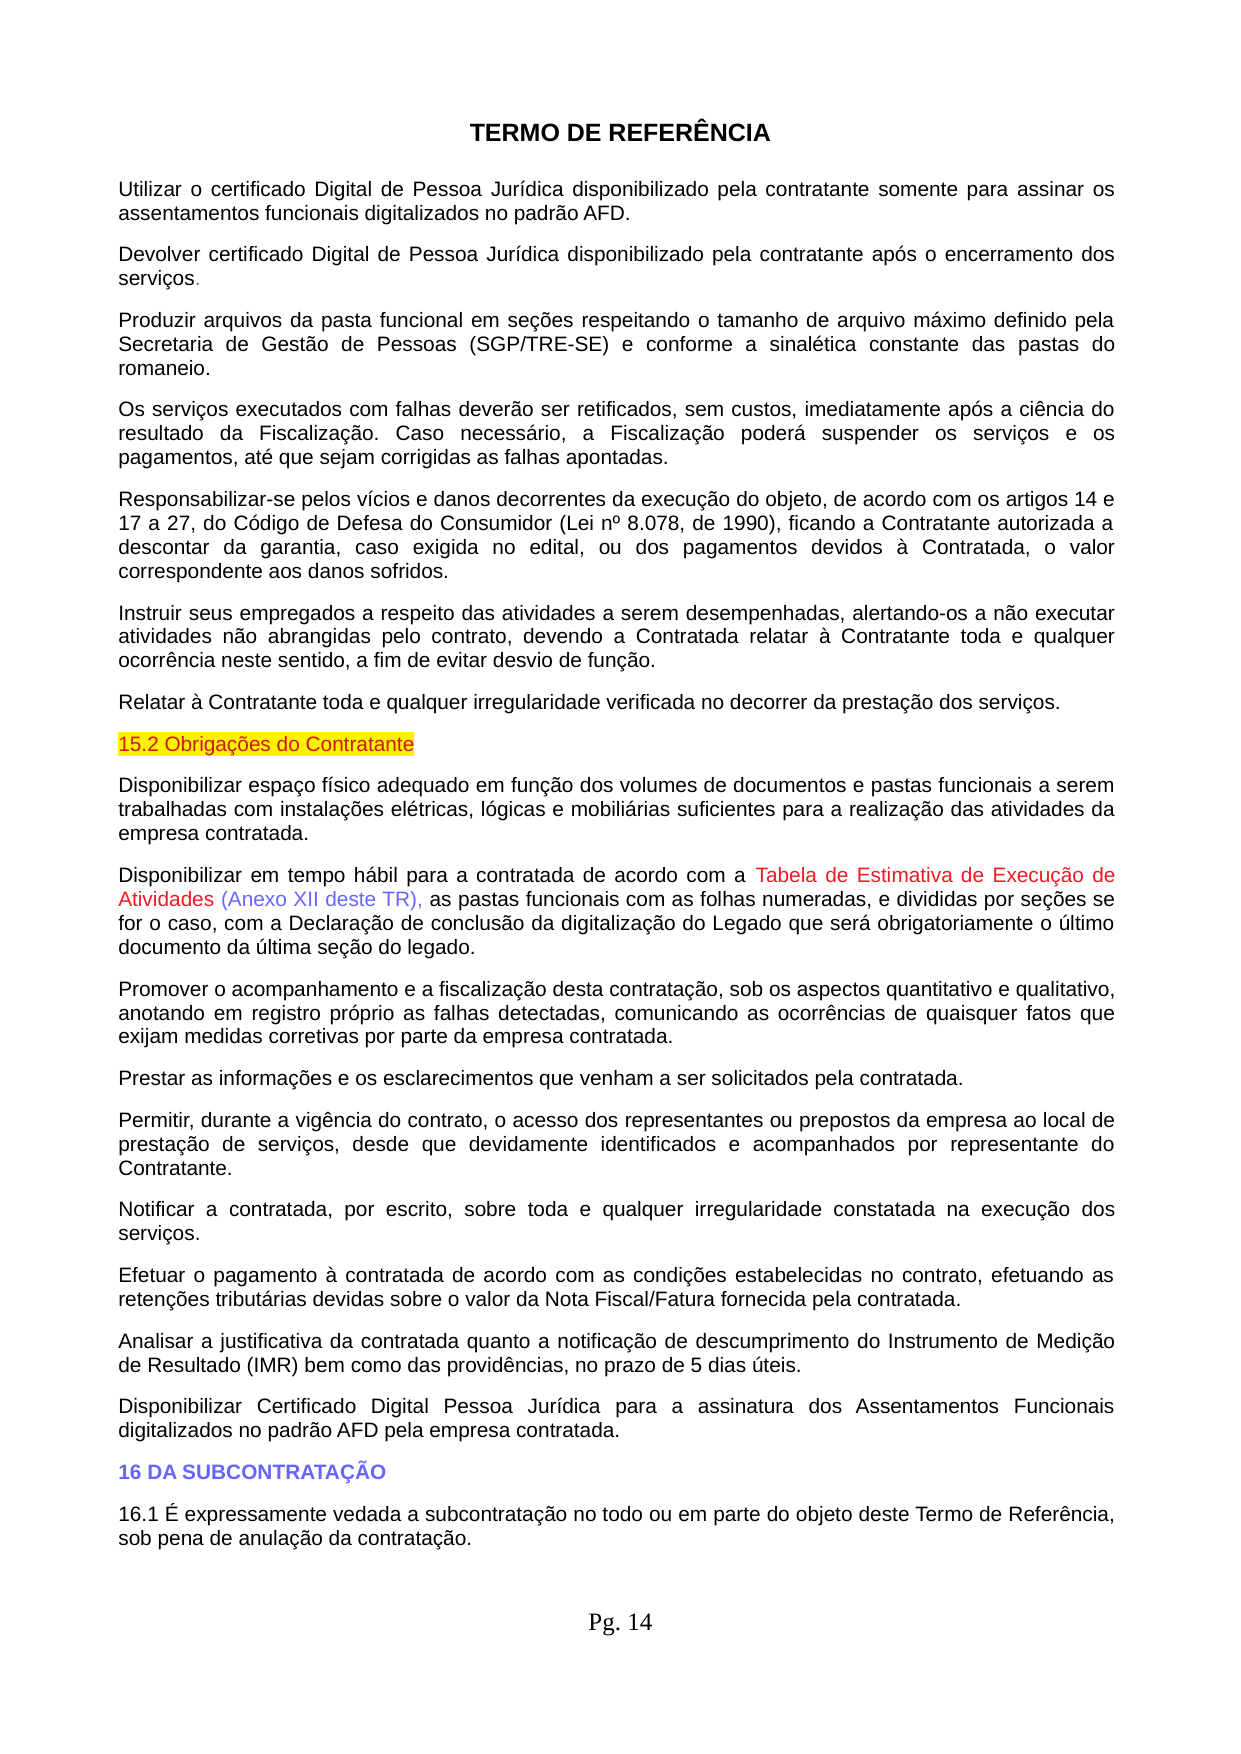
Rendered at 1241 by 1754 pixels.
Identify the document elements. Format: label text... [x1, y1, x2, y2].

text Responsabilizar-se pelos vícios e danos decorrentes da execução do objeto, de acordo com os artigos 14 e 17 a 27, do Código de Defesa do Consumidor (Lei nº 8.078, de 1990), ficando a Contratante autorizada a descontar da garantia, caso exigida no edital, ou dos pagamentos devidos à Contratada, o valor correspondente aos danos sofridos. [118, 487, 1116, 583]
text 16.1 É expressamente vedada a subcontratação no todo ou em parte do objeto deste Termo de Referência, sob pena de anulação da contratação. [118, 1501, 1116, 1549]
text Os serviços executados com falhas deverão ser retificados, sem custos, imediatamente após a ciência do resultado da Fiscalização. Caso necessário, a Fiscalização poderá suspender os serviços e os pagamentos, até que sejam corrigidas as falhas apontadas. [118, 397, 1116, 469]
text Utilizar o certificado Digital de Pessoa Jurídica disponibilizado pela contratante somente para assinar os assentamentos funcionais digitalizados no padrão AFD. [118, 176, 1116, 224]
text 16 DA SUBCONTRATAÇÃO [118, 1460, 1116, 1484]
text Permitir, durante a vigência do contrato, o acesso dos representantes ou prepostos da empresa ao local de prestação de serviços, desde que devidamente identificados e acompanhados por representante do Contratante. [118, 1108, 1116, 1179]
text Relatar à Contratante toda e qualquer irregularidade verificada no decorrer da prestação dos serviços. [118, 690, 1116, 714]
text 15.2 Obrigações do Contratante [118, 732, 1116, 756]
text Notificar a contratada, por escrito, sobre toda e qualquer irregularidade constatada na execução dos serviços. [118, 1197, 1116, 1245]
text Promover o acompanhamento e a fiscalização desta contratação, sob os aspectos quantitativo e qualitativo, anotando em registro próprio as falhas detectadas, comunicando as ocorrências de quaisquer fatos que exijam medidas corretivas por parte da empresa contratada. [118, 976, 1116, 1048]
text Disponibilizar espaço físico adequado em função dos volumes de documentos e pastas funcionais a serem trabalhadas com instalações elétricas, lógicas e mobiliárias suficientes para a realização das atividades da empresa contratada. [118, 773, 1116, 845]
text Prestar as informações e os esclarecimentos que venham a ser solicitados pela contratada. [118, 1066, 1116, 1090]
text Analisar a justificativa da contratada quanto a notificação de descumprimento do Instrumento de Medição de Resultado (IMR) bem como das providências, no prazo de 5 dias úteis. [118, 1328, 1116, 1376]
text Instruir seus empregados a respeito das atividades a serem desempenhadas, alertando-os a não executar atividades não abrangidas pelo contrato, devendo a Contratada relatar à Contratante toda e qualquer ocorrência neste sentido, a fim de evitar desvio de função. [118, 600, 1116, 672]
text Devolver certificado Digital de Pessoa Jurídica disponibilizado pela contratante após o encerramento dos serviços. [118, 242, 1116, 290]
text Efetuar o pagamento à contratada de acordo com as condições estabelecidas no contrato, efetuando as retenções tributárias devidas sobre o valor da Nota Fiscal/Fatura fornecida pela contratada. [118, 1263, 1116, 1311]
text Produzir arquivos da pasta funcional em seções respeitando o tamanho de arquivo máximo definido pela Secretaria de Gestão de Pessoas (SGP/TRE-SE) e conforme a sinalética constante das pastas do romaneio. [118, 308, 1116, 379]
text Disponibilizar Certificado Digital Pessoa Jurídica para a assinatura dos Assentamentos Funcionais digitalizados no padrão AFD pela empresa contratada. [118, 1394, 1116, 1442]
text Disponibilizar em tempo hábil para a contratada de acordo com a Tabela de Estimativa de Execução de Atividades (Anexo XII deste TR), as pastas funcionais com as folhas numeradas, e divididas por seções se for o caso, com a Declaração de conclusão da digitalização do Legado que será obrigatoriamente o último documento da última seção do legado. [118, 863, 1116, 959]
